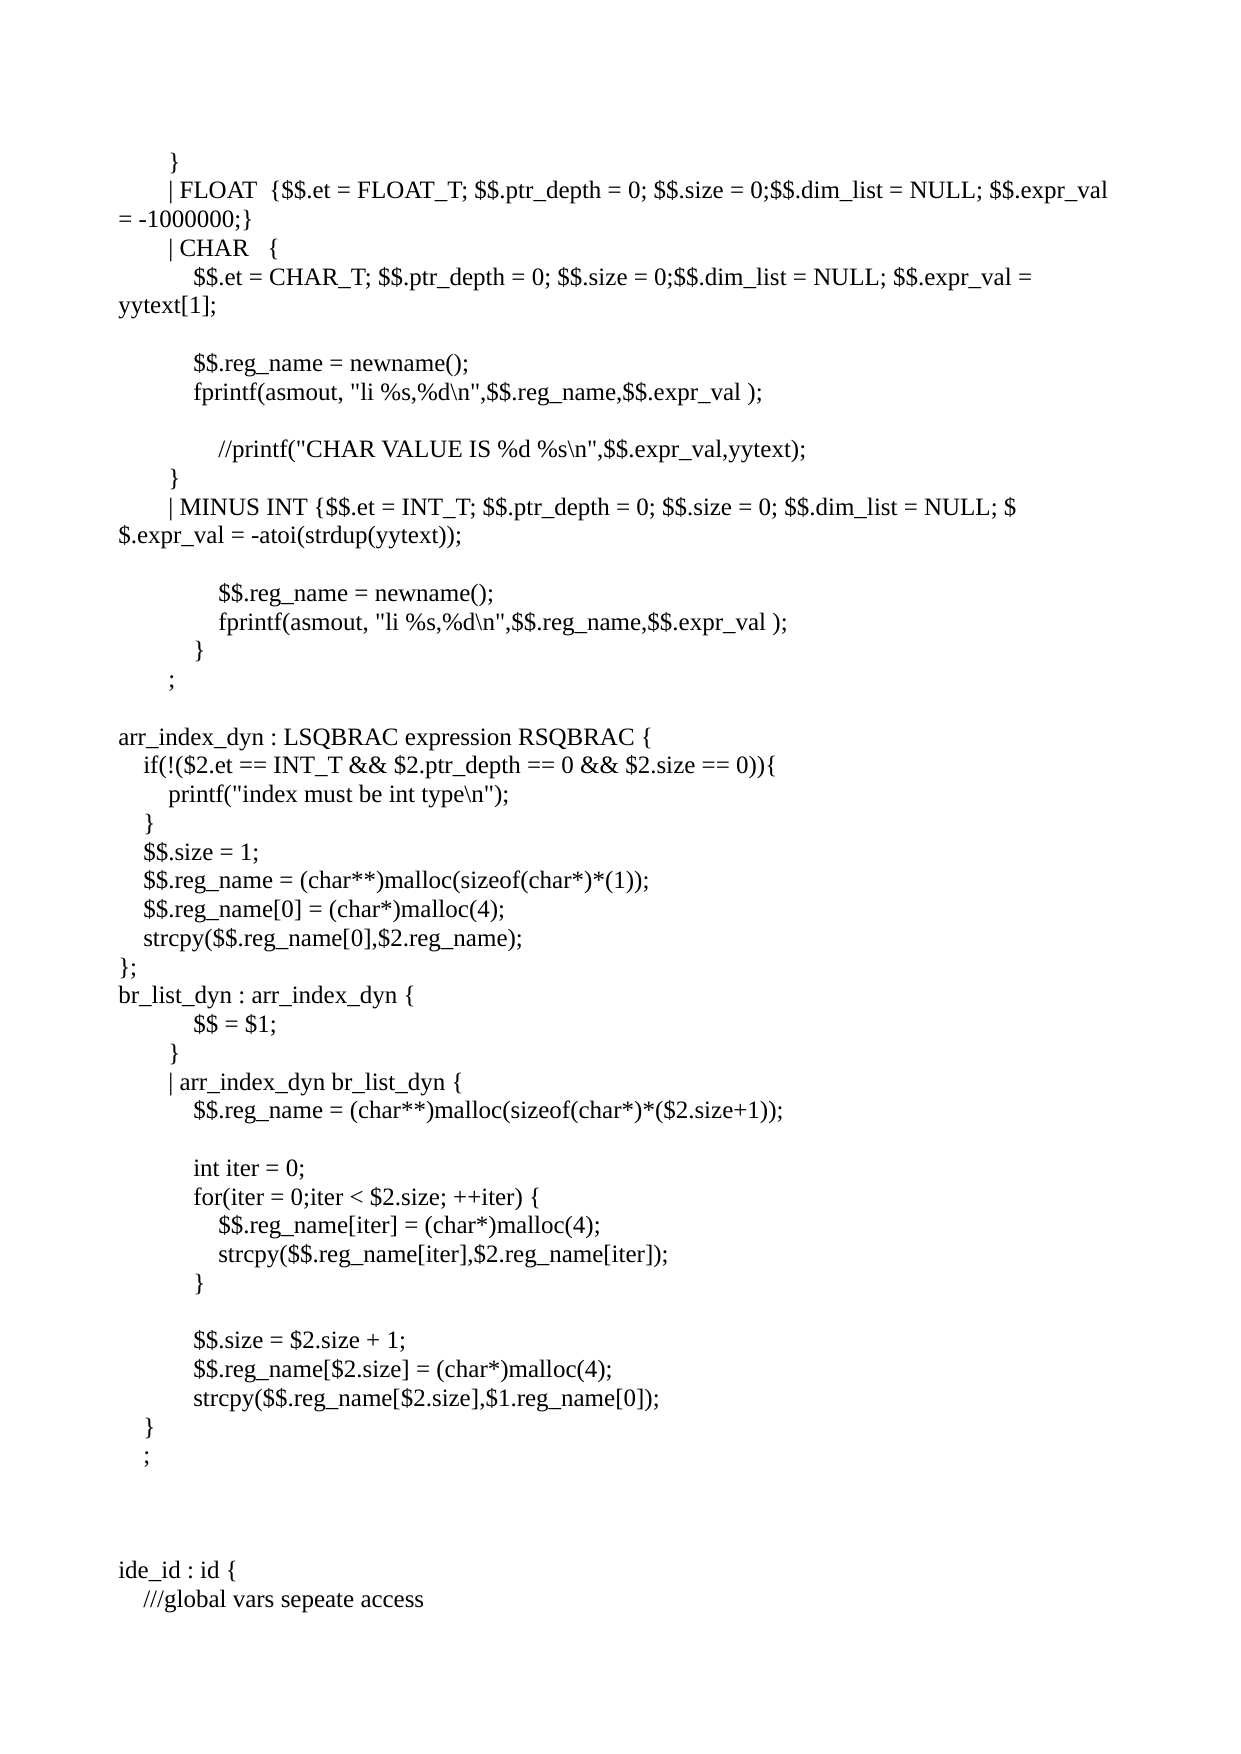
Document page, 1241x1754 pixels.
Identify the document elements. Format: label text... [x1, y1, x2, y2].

text if(!($2.et == INT_T && $2.ptr_depth == 0 && $2.size == 0)){ [118, 751, 1122, 779]
text } [118, 808, 1122, 837]
text $$.reg_name = (char**)malloc(sizeof(char*)*(1)); [118, 866, 1122, 894]
text ide_id : id { [118, 1556, 1122, 1584]
text $$ = $1; [118, 1009, 1122, 1038]
text | arr_index_dyn br_list_dyn { [118, 1067, 1122, 1096]
text ; [118, 1441, 1122, 1469]
text | CHAR { [118, 233, 1122, 262]
text } [118, 636, 1122, 664]
text } [118, 463, 1122, 492]
text printf("index must be int type\n"); [118, 779, 1122, 808]
text for(iter = 0;iter < $2.size; ++iter) { [118, 1182, 1122, 1211]
text } [118, 1412, 1122, 1441]
text $$.reg_name = newname(); [118, 578, 1122, 607]
text $$.reg_name[0] = (char*)malloc(4); [118, 894, 1122, 923]
text fprintf(asmout, "li %s,%d\n",$$.reg_name,$$.expr_val ); [118, 377, 1122, 406]
text $$.reg_name = (char**)malloc(sizeof(char*)*($2.size+1)); [118, 1096, 1122, 1124]
text arr_index_dyn : LSQBRAC expression RSQBRAC { [118, 722, 1122, 751]
text strcpy($$.reg_name[iter],$2.reg_name[iter]); [118, 1239, 1122, 1268]
text }; [118, 952, 1122, 981]
text } [118, 1268, 1122, 1297]
text strcpy($$.reg_name[0],$2.reg_name); [118, 923, 1122, 952]
text $$.reg_name[$2.size] = (char*)malloc(4); [118, 1354, 1122, 1383]
text } [118, 147, 1122, 176]
text //printf("CHAR VALUE IS %d %s\n",$$.expr_val,yytext); [118, 434, 1122, 463]
text $$.reg_name[iter] = (char*)malloc(4); [118, 1211, 1122, 1239]
text $$.et = CHAR_T; $$.ptr_depth = 0; $$.size = 0;$$.dim_list = NULL; $$.expr_val = yytext[1]; [118, 262, 1122, 319]
text strcpy($$.reg_name[$2.size],$1.reg_name[0]); [118, 1383, 1122, 1412]
text $$.size = 1; [118, 837, 1122, 866]
text $$.size = $2.size + 1; [118, 1326, 1122, 1354]
text ///global vars sepeate access [118, 1584, 1122, 1613]
text fprintf(asmout, "li %s,%d\n",$$.reg_name,$$.expr_val ); [118, 607, 1122, 636]
text br_list_dyn : arr_index_dyn { [118, 981, 1122, 1009]
text | MINUS INT {$$.et = INT_T; $$.ptr_depth = 0; $$.size = 0; $$.dim_list = NULL; $$.expr_val = -atoi(strdup(yytext)); [118, 492, 1122, 549]
text ; [118, 664, 1122, 693]
text } [118, 1038, 1122, 1067]
text $$.reg_name = newname(); [118, 348, 1122, 377]
text | FLOAT {$$.et = FLOAT_T; $$.ptr_depth = 0; $$.size = 0;$$.dim_list = NULL; $$.expr_val = -1000000;} [118, 176, 1122, 233]
text int iter = 0; [118, 1153, 1122, 1182]
